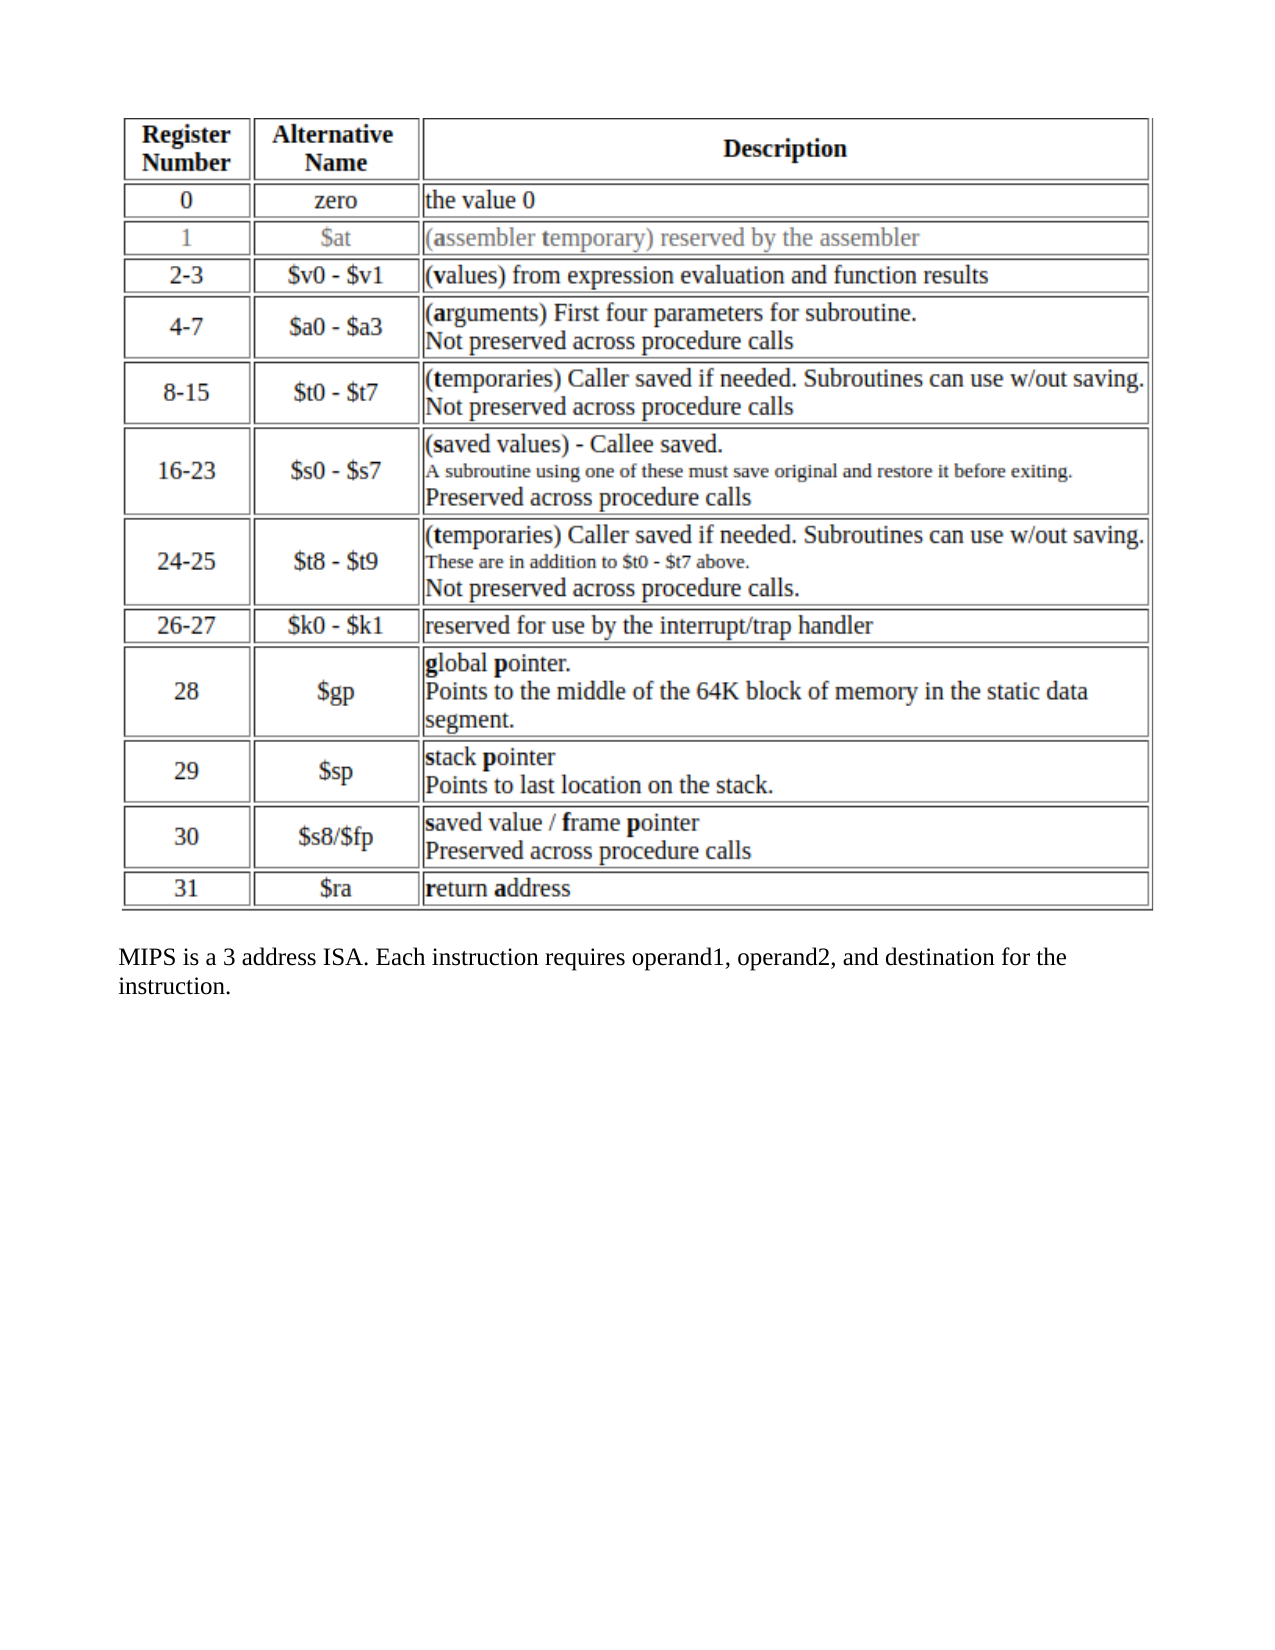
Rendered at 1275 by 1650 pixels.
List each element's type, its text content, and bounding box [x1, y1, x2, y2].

picture [121, 118, 1154, 914]
text MIPS is a 3 address ISA. Each instruction requires operand1, operand2, and destination for the instruction. [118, 942, 1157, 1000]
